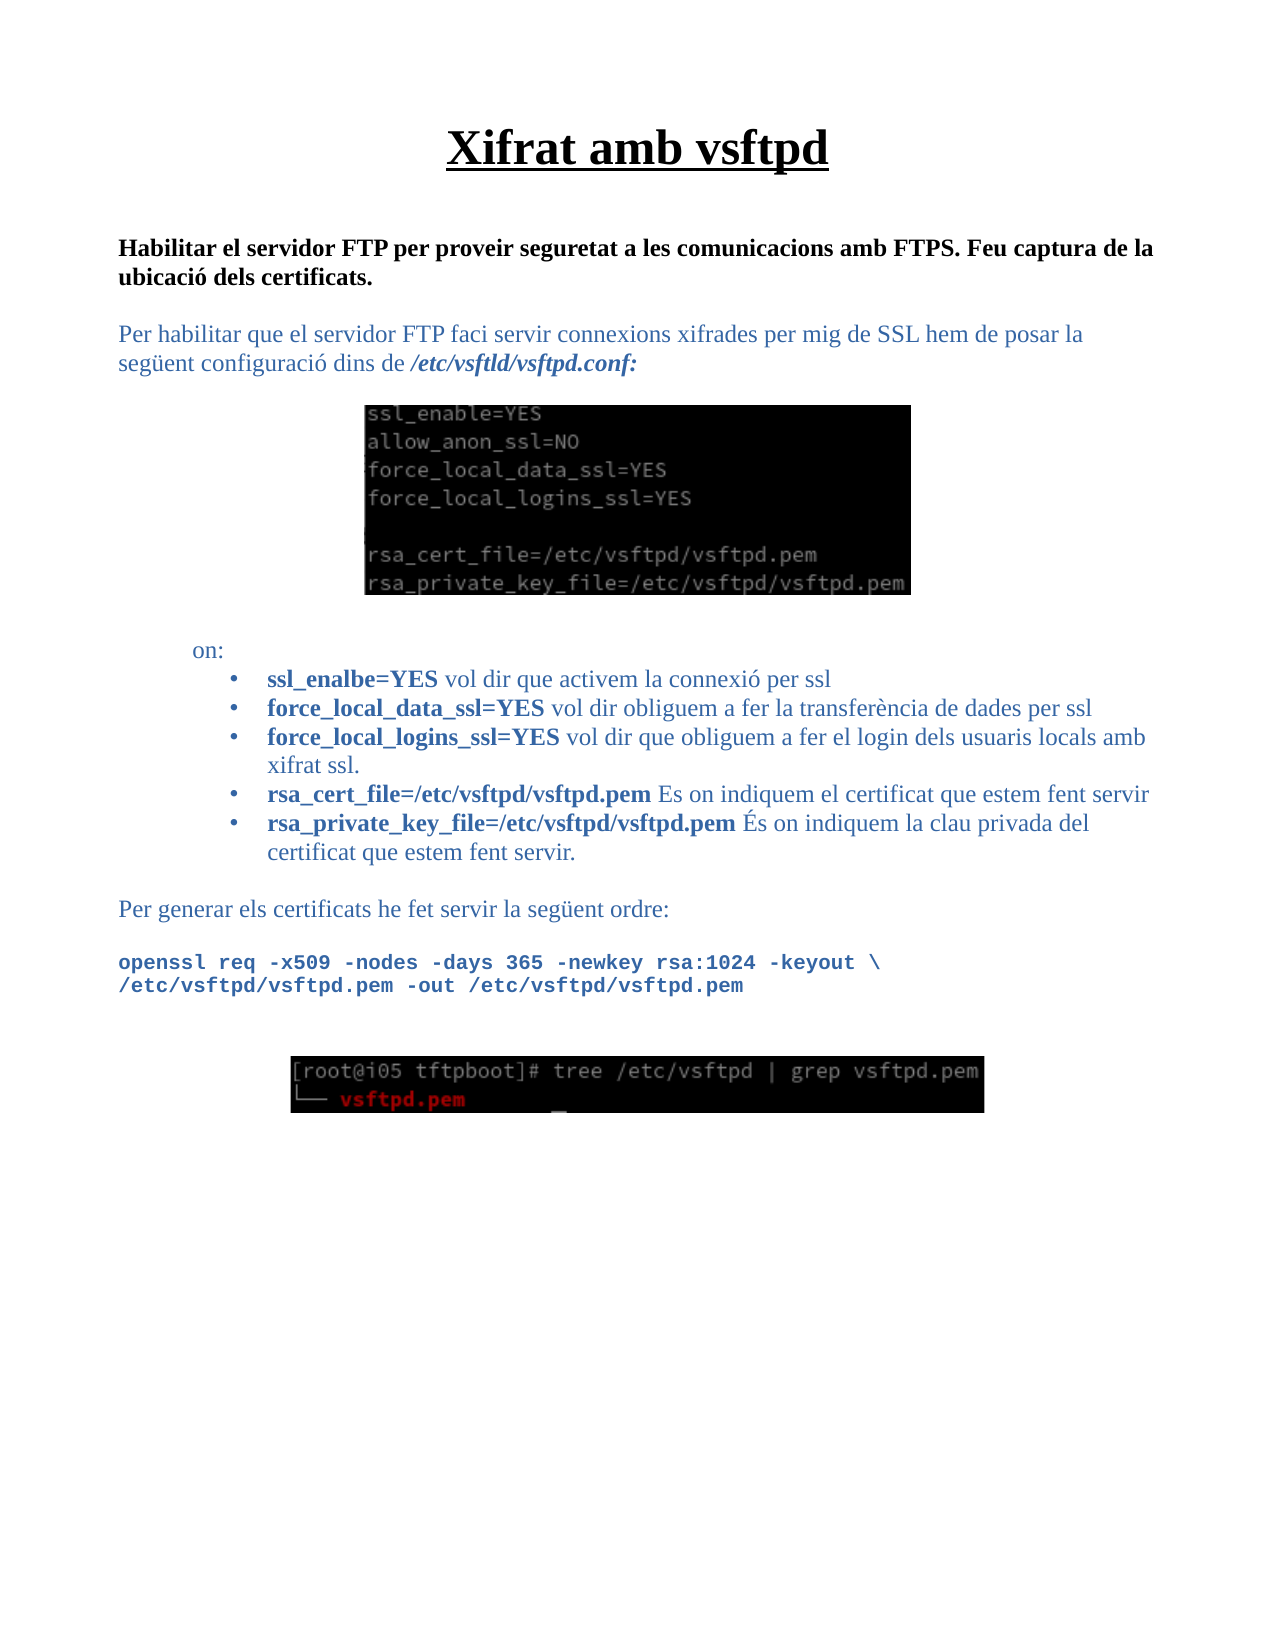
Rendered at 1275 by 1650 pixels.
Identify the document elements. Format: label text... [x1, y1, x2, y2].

list rsa_private_key_file=/etc/vsftpd/vsftpd.pem És on indiquem la clau privada del certificat que estem fent servir. [229, 808, 1157, 866]
picture [290, 1056, 985, 1113]
picture [364, 405, 911, 595]
list force_local_data_ssl=YES vol dir obliguem a fer la transferència de dades per ssl [229, 693, 1157, 722]
text Per habilitar que el servidor FTP faci servir connexions xifrades per mig de SSL hem de posar la següent configuració dins de /etc/vsftld/vsftpd.conf: [118, 319, 1157, 377]
text on: [118, 636, 1157, 664]
text Xifrat amb vsftpd [118, 118, 1157, 176]
text /etc/vsftpd/vsftpd.pem -out /etc/vsftpd/vsftpd.pem [118, 976, 1157, 999]
list force_local_logins_ssl=YES vol dir que obliguem a fer el login dels usuaris locals amb xifrat ssl. [229, 722, 1157, 779]
text Per generar els certificats he fet servir la següent ordre: [118, 894, 1157, 923]
list ssl_enalbe=YES vol dir que activem la connexió per ssl [229, 664, 1157, 693]
text Habilitar el servidor FTP per proveir seguretat a les comunicacions amb FTPS. Feu captura de la ubicació dels certificats. [118, 233, 1157, 291]
list rsa_cert_file=/etc/vsftpd/vsftpd.pem Es on indiquem el certificat que estem fent servir [229, 779, 1157, 808]
text openssl req -x509 -nodes -days 365 -newkey rsa:1024 -keyout \ [118, 952, 1157, 976]
